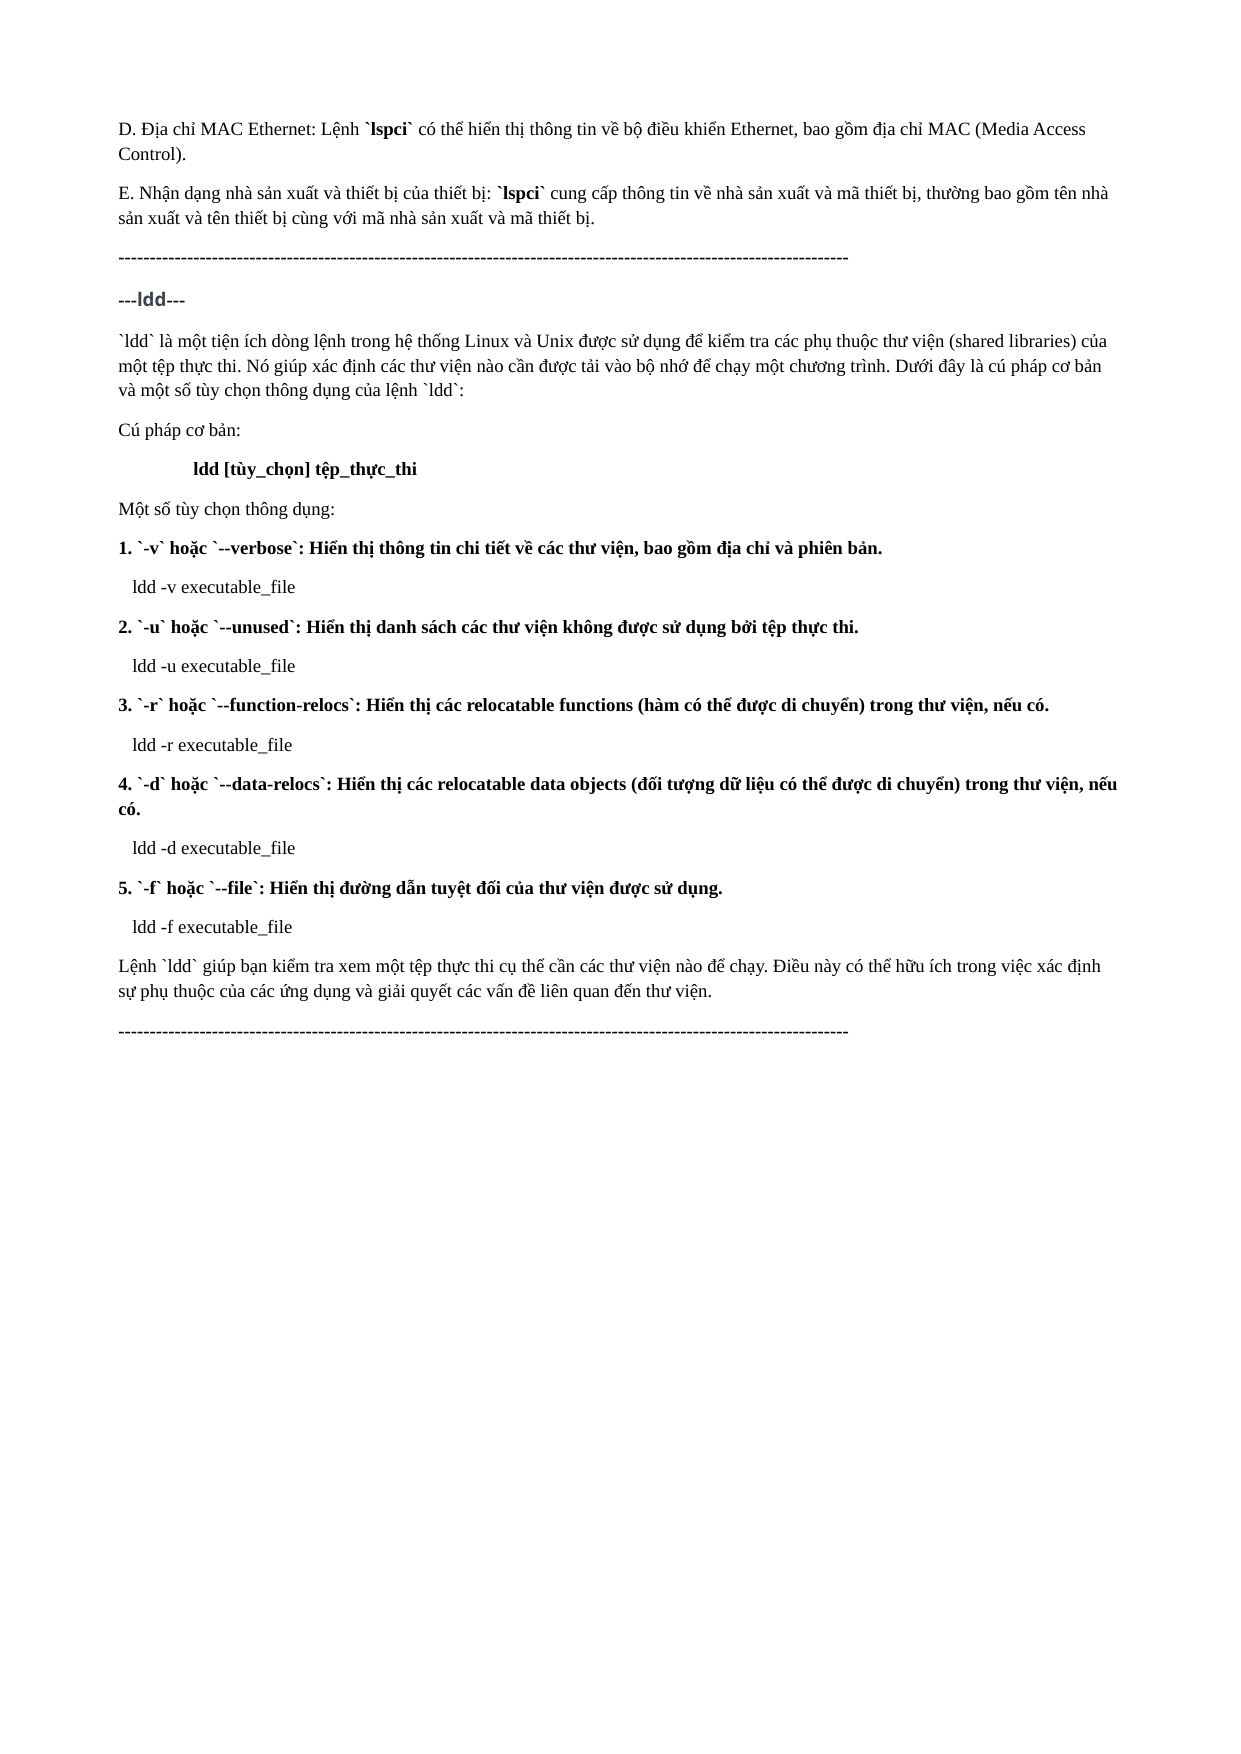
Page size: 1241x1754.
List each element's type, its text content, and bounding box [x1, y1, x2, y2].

text ---ldd--- [118, 286, 1122, 311]
text Một số tùy chọn thông dụng: [118, 497, 1122, 519]
text ldd -u executable_file [118, 655, 1122, 676]
text 1. `-v` hoặc `--verbose`: Hiển thị thông tin chi tiết về các thư viện, bao gồm địa chỉ và phiên bản. [118, 537, 1122, 558]
text --------------------------------------------------------------------------------------------------------------------- [118, 246, 1122, 268]
text ldd -d executable_file [118, 837, 1122, 859]
text ldd -f executable_file [118, 916, 1122, 937]
text 5. `-f` hoặc `--file`: Hiển thị đường dẫn tuyệt đối của thư viện được sử dụng. [118, 877, 1122, 898]
text --------------------------------------------------------------------------------------------------------------------- [118, 1019, 1122, 1041]
text ldd -v executable_file [118, 576, 1122, 598]
text ldd -r executable_file [118, 734, 1122, 755]
text 4. `-d` hoặc `--data-relocs`: Hiển thị các relocatable data objects (đối tượng dữ liệu có thể được di chuyển) trong thư viện, nếu có. [118, 773, 1122, 819]
text `ldd` là một tiện ích dòng lệnh trong hệ thống Linux và Unix được sử dụng để kiểm tra các phụ thuộc thư viện (shared libraries) của một tệp thực thi. Nó giúp xác định các thư viện nào cần được tải vào bộ nhớ để chạy một chương trình. Dưới đây là cú pháp cơ bản và một số tùy chọn thông dụng của lệnh `ldd`: [118, 330, 1122, 401]
text ldd [tùy_chọn] tệp_thực_thi [118, 458, 1122, 479]
text E. Nhận dạng nhà sản xuất và thiết bị của thiết bị: `lspci` cung cấp thông tin về nhà sản xuất và mã thiết bị, thường bao gồm tên nhà sản xuất và tên thiết bị cùng với mã nhà sản xuất và mã thiết bị. [118, 182, 1122, 229]
text D. Địa chỉ MAC Ethernet: Lệnh `lspci` có thể hiển thị thông tin về bộ điều khiển Ethernet, bao gồm địa chỉ MAC (Media Access Control). [118, 118, 1122, 164]
text 3. `-r` hoặc `--function-relocs`: Hiển thị các relocatable functions (hàm có thể được di chuyển) trong thư viện, nếu có. [118, 694, 1122, 716]
text 2. `-u` hoặc `--unused`: Hiển thị danh sách các thư viện không được sử dụng bởi tệp thực thi. [118, 616, 1122, 637]
text Cú pháp cơ bản: [118, 419, 1122, 440]
text Lệnh `ldd` giúp bạn kiểm tra xem một tệp thực thi cụ thể cần các thư viện nào để chạy. Điều này có thể hữu ích trong việc xác định sự phụ thuộc của các ứng dụng và giải quyết các vấn đề liên quan đến thư viện. [118, 955, 1122, 1002]
